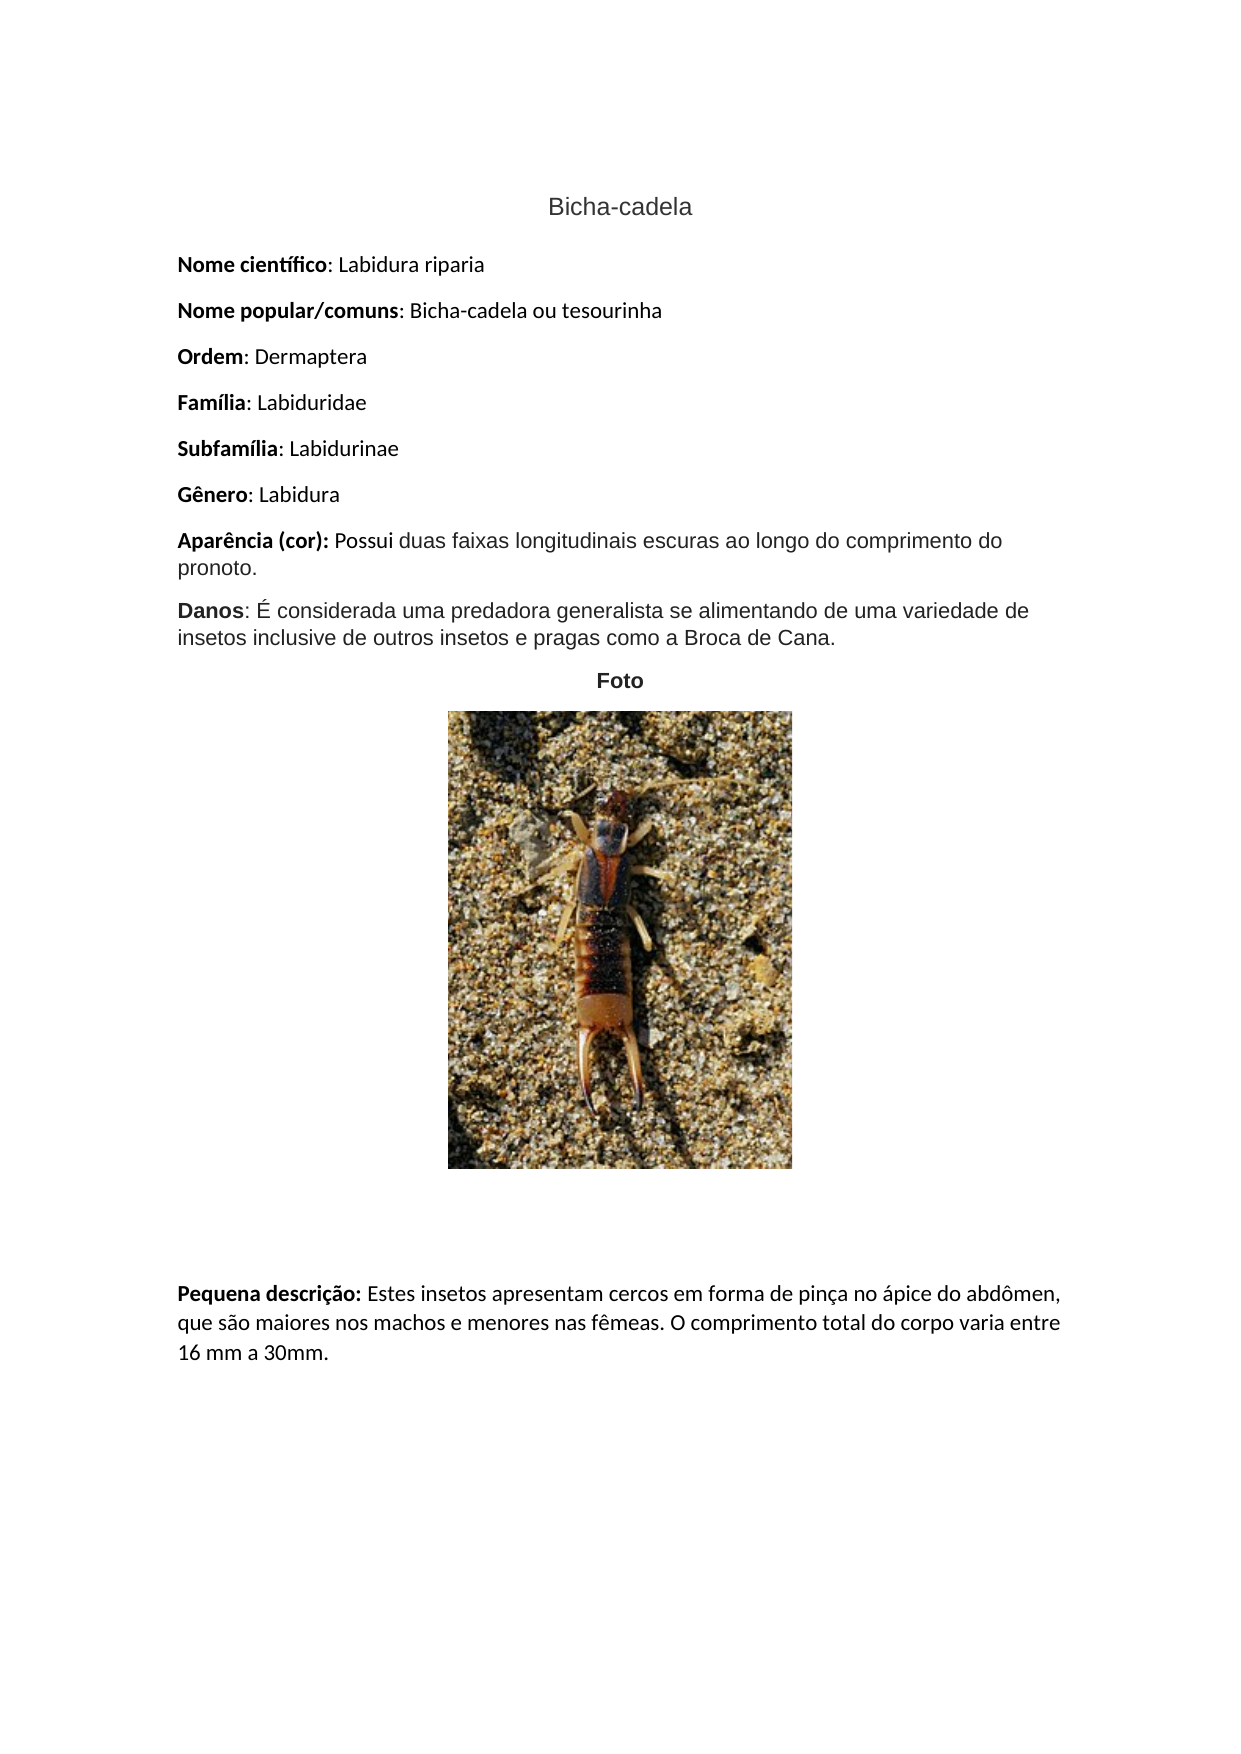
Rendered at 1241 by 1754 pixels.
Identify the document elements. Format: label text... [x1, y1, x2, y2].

text Família: Labiduridae [177, 388, 1063, 416]
text Gênero: Labidura [177, 480, 1063, 508]
text Bicha-cadela [177, 192, 1063, 221]
text Danos: É considerada uma predadora generalista se alimentando de uma variedade de insetos inclusive de outros insetos e pragas como a Broca de Cana. [177, 598, 1063, 650]
text Pequena descrição: Estes insetos apresentam cercos em forma de pinça no ápice do abdômen, que são maiores nos machos e menores nas fêmeas. O comprimento total do corpo varia entre 16 mm a 30mm. [177, 1279, 1063, 1366]
text Nome popular/comuns: Bicha-cadela ou tesourinha [177, 296, 1063, 324]
text Nome científico: Labidura riparia [177, 250, 1063, 278]
text Aparência (cor): Possui duas faixas longitudinais escuras ao longo do comprimento do pronoto. [177, 526, 1063, 581]
picture [448, 711, 793, 1169]
text Subfamília: Labidurinae [177, 434, 1063, 462]
text Foto [177, 668, 1063, 693]
text Ordem: Dermaptera [177, 342, 1063, 370]
